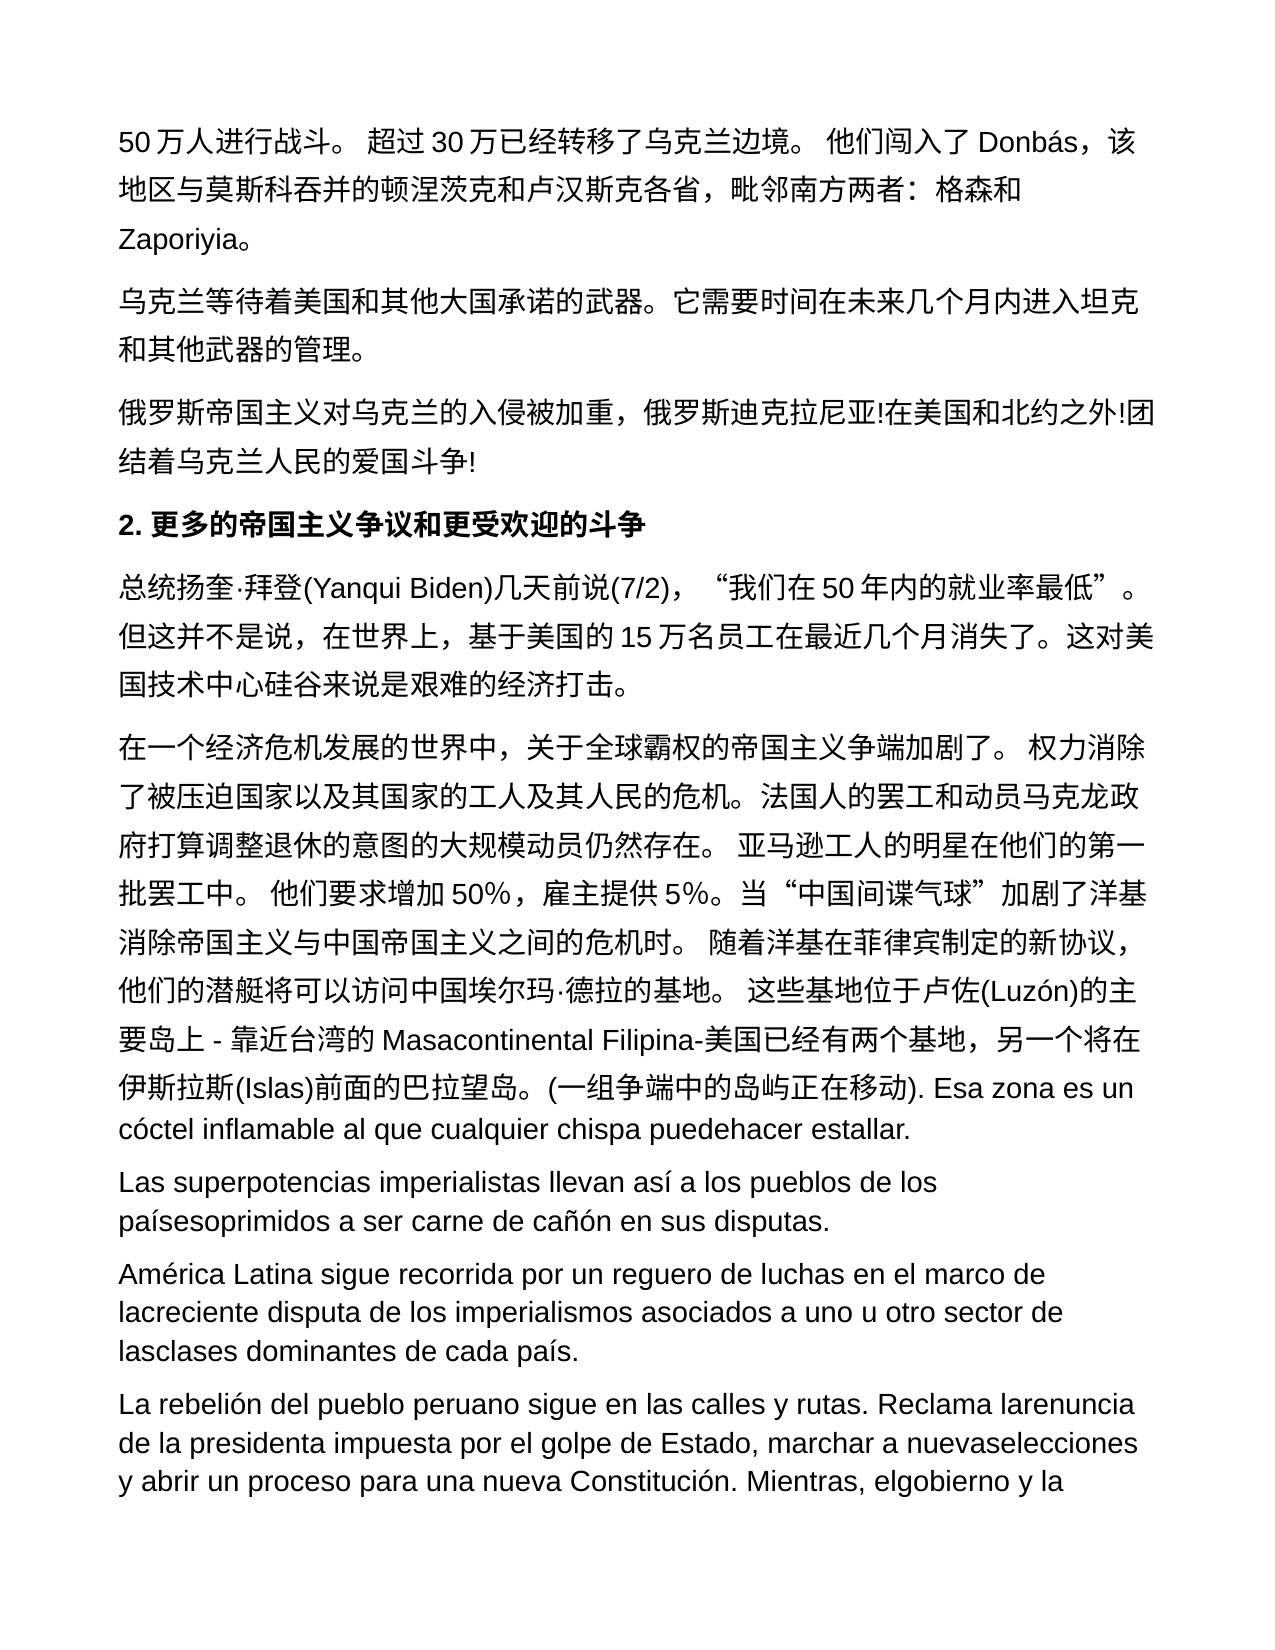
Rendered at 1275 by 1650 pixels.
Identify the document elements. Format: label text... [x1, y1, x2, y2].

text 在一个经济危机发展的世界中，关于全球霸权的帝国主义争端加剧了。 权力消除了被压迫国家以及其国家的工人及其人民的危机。法国人的罢工和动员马克龙政府打算调整退休的意图的大规模动员仍然存在。 亚马逊工人的明星在他们的第一批罢工中。 他们要求增加50％，雇主提供5％。当“中国间谍气球”加剧了洋基消除帝国主义与中国帝国主义之间的危机时。 随着洋基在菲律宾制定的新协议，他们的潜艇将可以访问中国埃尔玛·德拉的基地。 这些基地位于卢佐(Luzón)的主要岛上 - 靠近台湾的Masacontinental Filipina-美国已经有两个基地，另一个将在伊斯拉斯(Islas)前面的巴拉望岛。(一组争端中的岛屿正在移动). Esa zona es un cóctel inflamable al que cualquier chispa puedehacer estallar. [118, 725, 1157, 1146]
text 2. 更多的帝国主义争议和更受欢迎的斗争 [118, 502, 1157, 544]
text La rebelión del pueblo peruano sigue en las calles y rutas. Reclama larenuncia de la presidenta impuesta por el golpe de Estado, marchar a nuevaselecciones y abrir un proceso para una nueva Constitución. Mientras, elgobierno y la [118, 1387, 1157, 1498]
text 50万人进行战斗。 超过30万已经转移了乌克兰边境。 他们闯入了Donbás，该地区与莫斯科吞并的顿涅茨克和卢汉斯克各省，毗邻南方两者：格森和Zaporiyia。 [118, 118, 1157, 257]
text América Latina sigue recorrida por un reguero de luchas en el marco de lacreciente disputa de los imperialismos asociados a uno u otro sector de lasclases dominantes de cada país. [118, 1257, 1157, 1367]
text 俄罗斯帝国主义对乌克兰的入侵被加重，俄罗斯迪克拉尼亚!在美国和北约之外!团结着乌克兰人民的爱国斗争! [118, 390, 1157, 481]
text 乌克兰等待着美国和其他大国承诺的武器。它需要时间在未来几个月内进入坦克和其他武器的管理。 [118, 278, 1157, 369]
text Las superpotencias imperialistas llevan así a los pueblos de los paísesoprimidos a ser carne de cañón en sus disputas. [118, 1165, 1157, 1237]
text 总统扬奎·拜登(Yanqui Biden)几天前说(7/2)，“我们在50年内的就业率最低”。 但这并不是说，在世界上，基于美国的15万名员工在最近几个月消失了。这对美国技术中心硅谷来说是艰难的经济打击。 [118, 565, 1157, 704]
